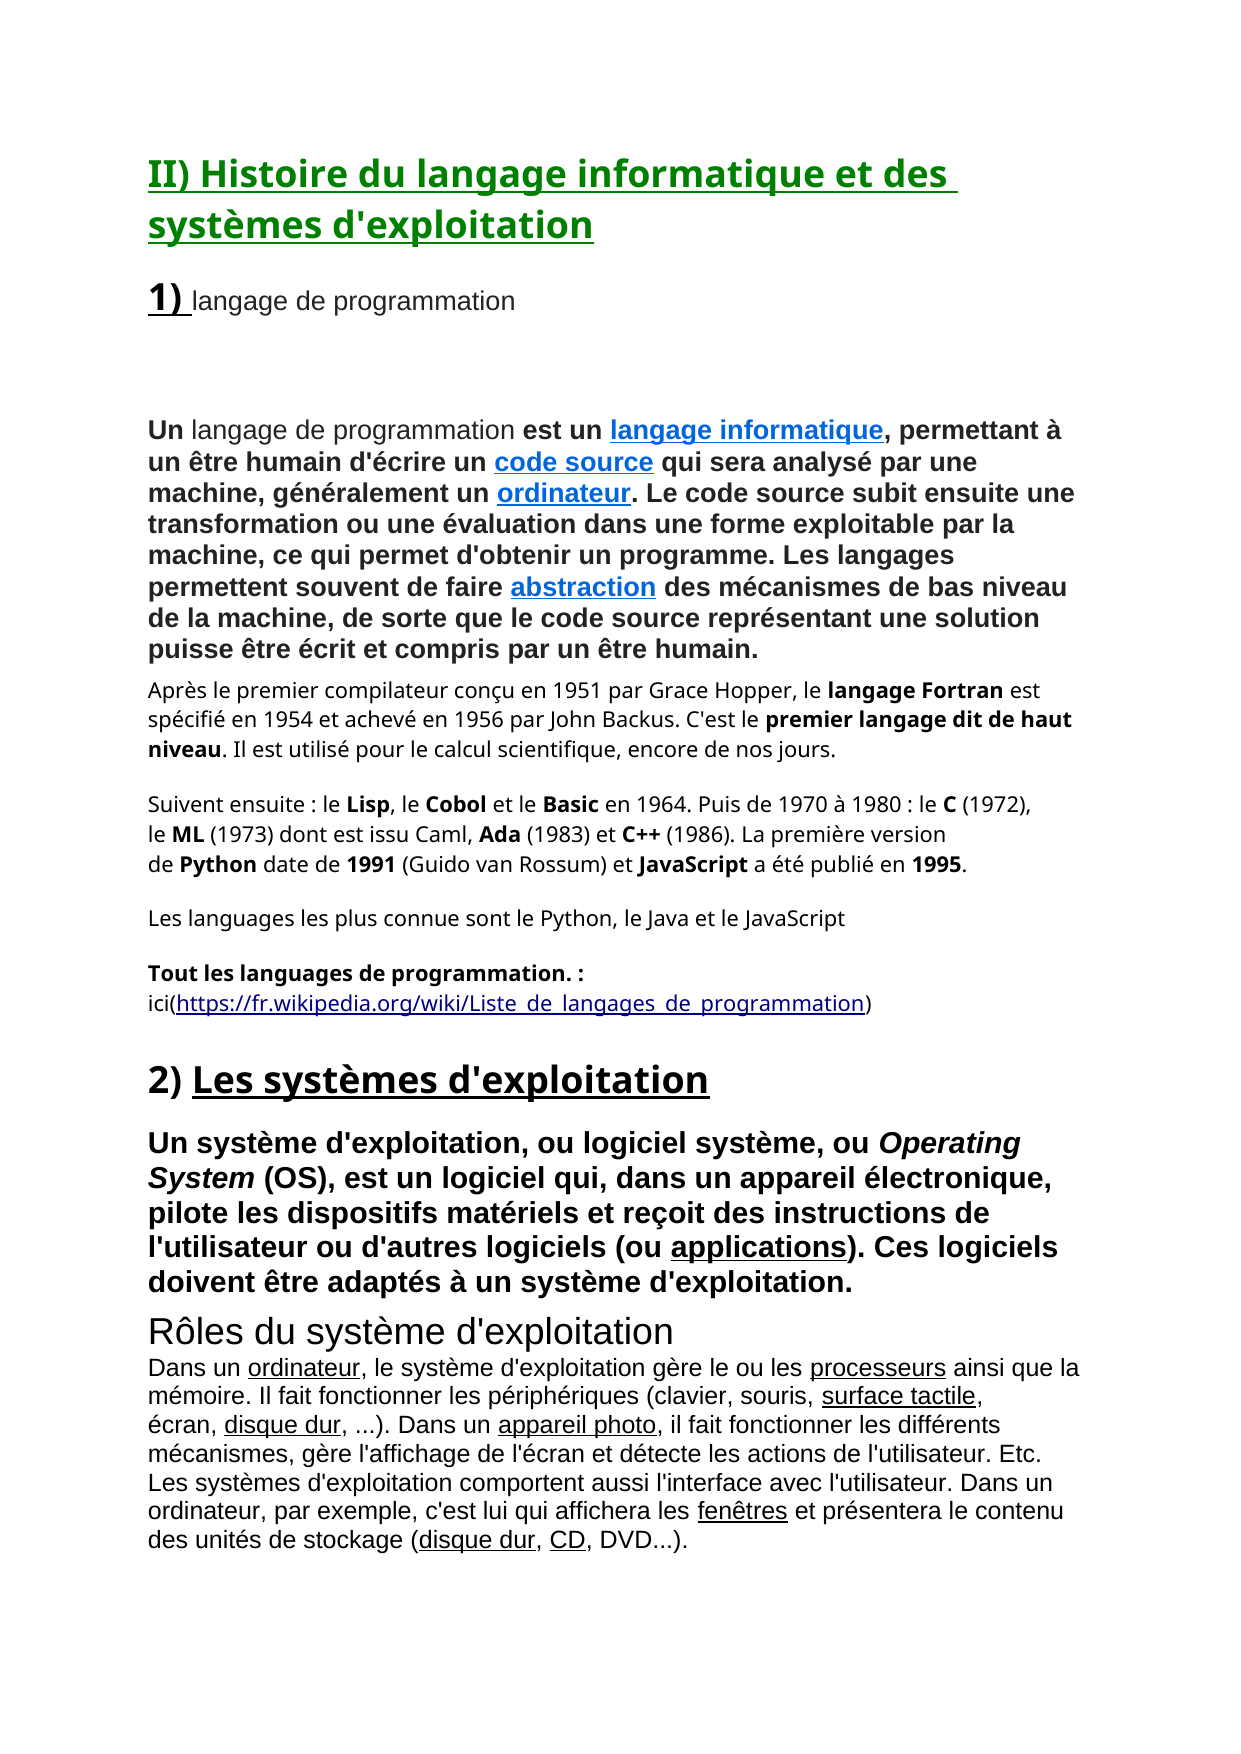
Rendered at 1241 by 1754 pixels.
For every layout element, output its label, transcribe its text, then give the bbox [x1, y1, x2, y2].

text Les systèmes d'exploitation comportent aussi l'interface avec l'utilisateur. Dans un ordinateur, par exemple, c'est lui qui affichera les fenêtres et présentera le contenu des unités de stockage (disque dur, CD, DVD...). [148, 1468, 1093, 1554]
text Après le premier compilateur conçu en 1951 par Grace Hopper, le langage Fortran est spécifié en 1954 et achevé en 1956 par John Backus. C'est le premier langage dit de haut niveau. Il est utilisé pour le calcul scientifique, encore de nos jours. [148, 675, 1093, 764]
subtitle Un système d'exploitation, ou logiciel système, ou Operating System (OS), est un logiciel qui, dans un appareil électronique, pilote les dispositifs matériels et reçoit des instructions de l'utilisateur ou d'autres logiciels (ou applications). Ces logiciels doivent être adaptés à un système d'exploitation. [148, 1125, 1093, 1299]
text Dans un ordinateur, le système d'exploitation gère le ou les processeurs ainsi que la mémoire. Il fait fonctionner les périphériques (clavier, souris, surface tactile, écran, disque dur, ...). Dans un appareil photo, il fait fonctionner les différents mécanismes, gère l'affichage de l'écran et détecte les actions de l'utilisateur. Etc. [148, 1353, 1093, 1468]
text Tout les languages de programmation. : ici(https://fr.wikipedia.org/wiki/Liste_de_langages_de_programmation) [148, 958, 1093, 1018]
subtitle 2) Les systèmes d'exploitation [148, 1053, 1093, 1104]
subtitle Rôles du système d'exploitation [148, 1309, 1093, 1353]
subtitle II) Histoire du langage informatique et des systèmes d'exploitation [148, 148, 1093, 250]
subtitle 1) langage de programmation [148, 271, 1093, 322]
text Suivent ensuite : le Lisp, le Cobol et le Basic en 1964. Puis de 1970 à 1980 : le C (1972), le ML (1973) dont est issu Caml, Ada (1983) et C++ (1986). La première version de Python date de 1991 (Guido van Rossum) et JavaScript a été publié en 1995. [148, 789, 1093, 878]
text Les languages les plus connue sont le Python, le Java et le JavaScript [148, 903, 1093, 933]
subtitle Un langage de programmation est un langage informatique, permettant à un être humain d'écrire un code source qui sera analysé par une machine, généralement un ordinateur. Le code source subit ensuite une transformation ou une évaluation dans une forme exploitable par la machine, ce qui permet d'obtenir un programme. Les langages permettent souvent de faire abstraction des mécanismes de bas niveau de la machine, de sorte que le code source représentant une solution puisse être écrit et compris par un être humain. [148, 414, 1093, 664]
